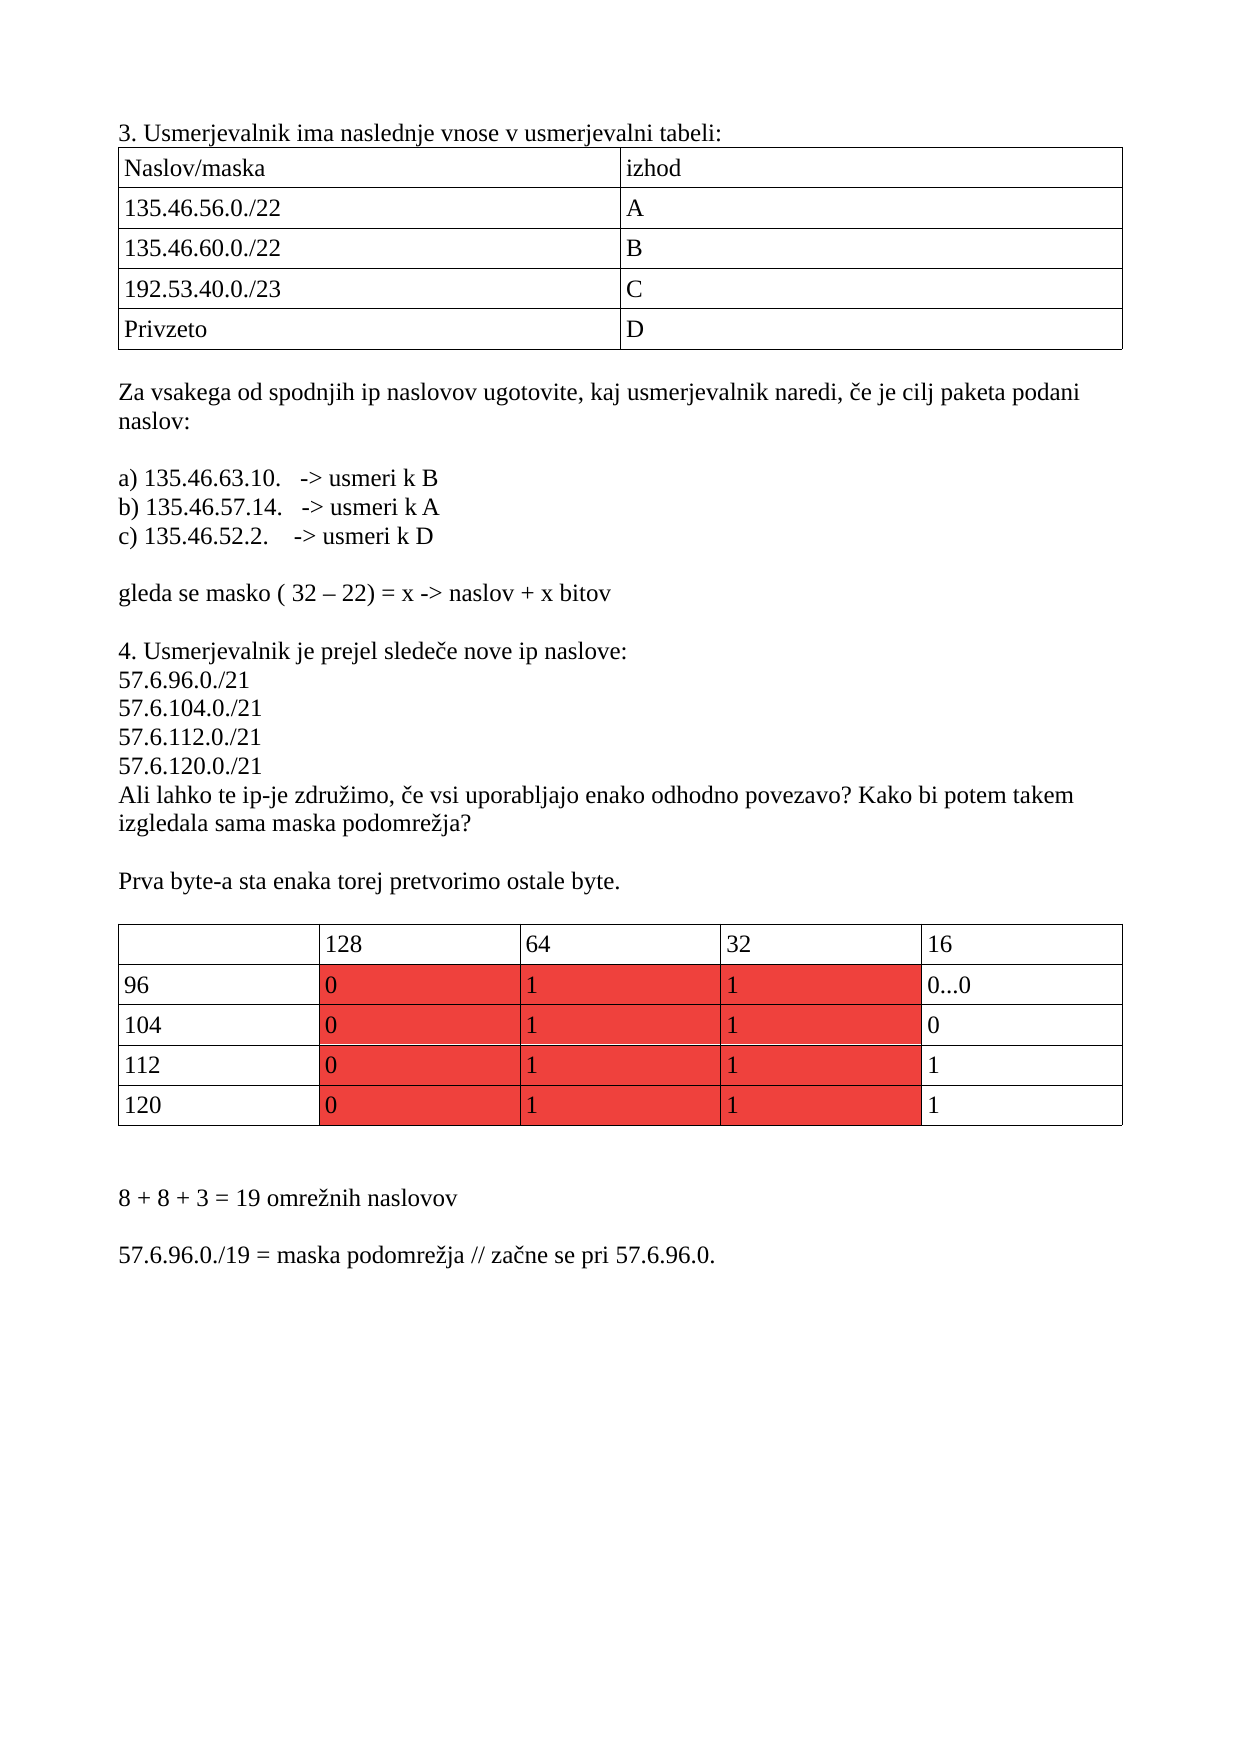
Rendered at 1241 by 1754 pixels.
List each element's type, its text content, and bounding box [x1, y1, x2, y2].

table_cell 1 [721, 1086, 921, 1125]
table_cell 104 [119, 1005, 319, 1044]
table_header izhod [621, 148, 1122, 187]
table_cell 192.53.40.0./23 [119, 269, 620, 308]
text b) 135.46.57.14. -> usmeri k A [118, 492, 1122, 521]
text 57.6.120.0./21 [118, 751, 1122, 780]
text c) 135.46.52.2. -> usmeri k D [118, 521, 1122, 550]
table_cell 0 [320, 965, 520, 1004]
table_cell 1 [721, 965, 921, 1004]
text 57.6.104.0./21 [118, 693, 1122, 722]
text gleda se masko ( 32 – 22) = x -> naslov + x bitov [118, 578, 1122, 607]
table_cell 1 [922, 1086, 1122, 1125]
table_cell B [621, 229, 1122, 268]
table_header Naslov/maska [119, 148, 620, 187]
table_cell 0 [922, 1005, 1122, 1044]
table_cell 96 [119, 965, 319, 1004]
text a) 135.46.63.10. -> usmeri k B [118, 463, 1122, 492]
table_cell D [621, 309, 1122, 348]
table_header 128 [320, 925, 520, 964]
table_cell 1 [521, 1046, 720, 1085]
table_cell 0...0 [922, 965, 1122, 1004]
table_cell 112 [119, 1046, 319, 1085]
text Ali lahko te ip-je združimo, če vsi uporabljajo enako odhodno povezavo? Kako bi potem takem izgledala sama maska podomrežja? [118, 780, 1122, 837]
text 57.6.96.0./19 = maska podomrežja // začne se pri 57.6.96.0. [118, 1240, 1122, 1269]
table_cell 135.46.56.0./22 [119, 188, 620, 227]
table_cell C [621, 269, 1122, 308]
text 3. Usmerjevalnik ima naslednje vnose v usmerjevalni tabeli: [118, 118, 1122, 147]
text 8 + 8 + 3 = 19 omrežnih naslovov [118, 1183, 1122, 1211]
text 57.6.112.0./21 [118, 722, 1122, 751]
table_cell 1 [721, 1005, 921, 1044]
table_header 64 [521, 925, 720, 964]
table_cell A [621, 188, 1122, 227]
table_cell 120 [119, 1086, 319, 1125]
text Za vsakega od spodnjih ip naslovov ugotovite, kaj usmerjevalnik naredi, če je cilj paketa podani naslov: [118, 377, 1122, 435]
text Prva byte-a sta enaka torej pretvorimo ostale byte. [118, 866, 1122, 895]
table_header [119, 925, 319, 964]
table_cell 0 [320, 1046, 520, 1085]
table_cell 1 [721, 1046, 921, 1085]
text 57.6.96.0./21 [118, 665, 1122, 693]
table_cell 1 [521, 1005, 720, 1044]
table_cell 0 [320, 1005, 520, 1044]
table_cell 135.46.60.0./22 [119, 229, 620, 268]
table_cell 1 [521, 965, 720, 1004]
table_header 16 [922, 925, 1122, 964]
text 4. Usmerjevalnik je prejel sledeče nove ip naslove: [118, 636, 1122, 665]
table_cell Privzeto [119, 309, 620, 348]
table_header 32 [721, 925, 921, 964]
table_cell 1 [521, 1086, 720, 1125]
table_cell 1 [922, 1046, 1122, 1085]
table_cell 0 [320, 1086, 520, 1125]
